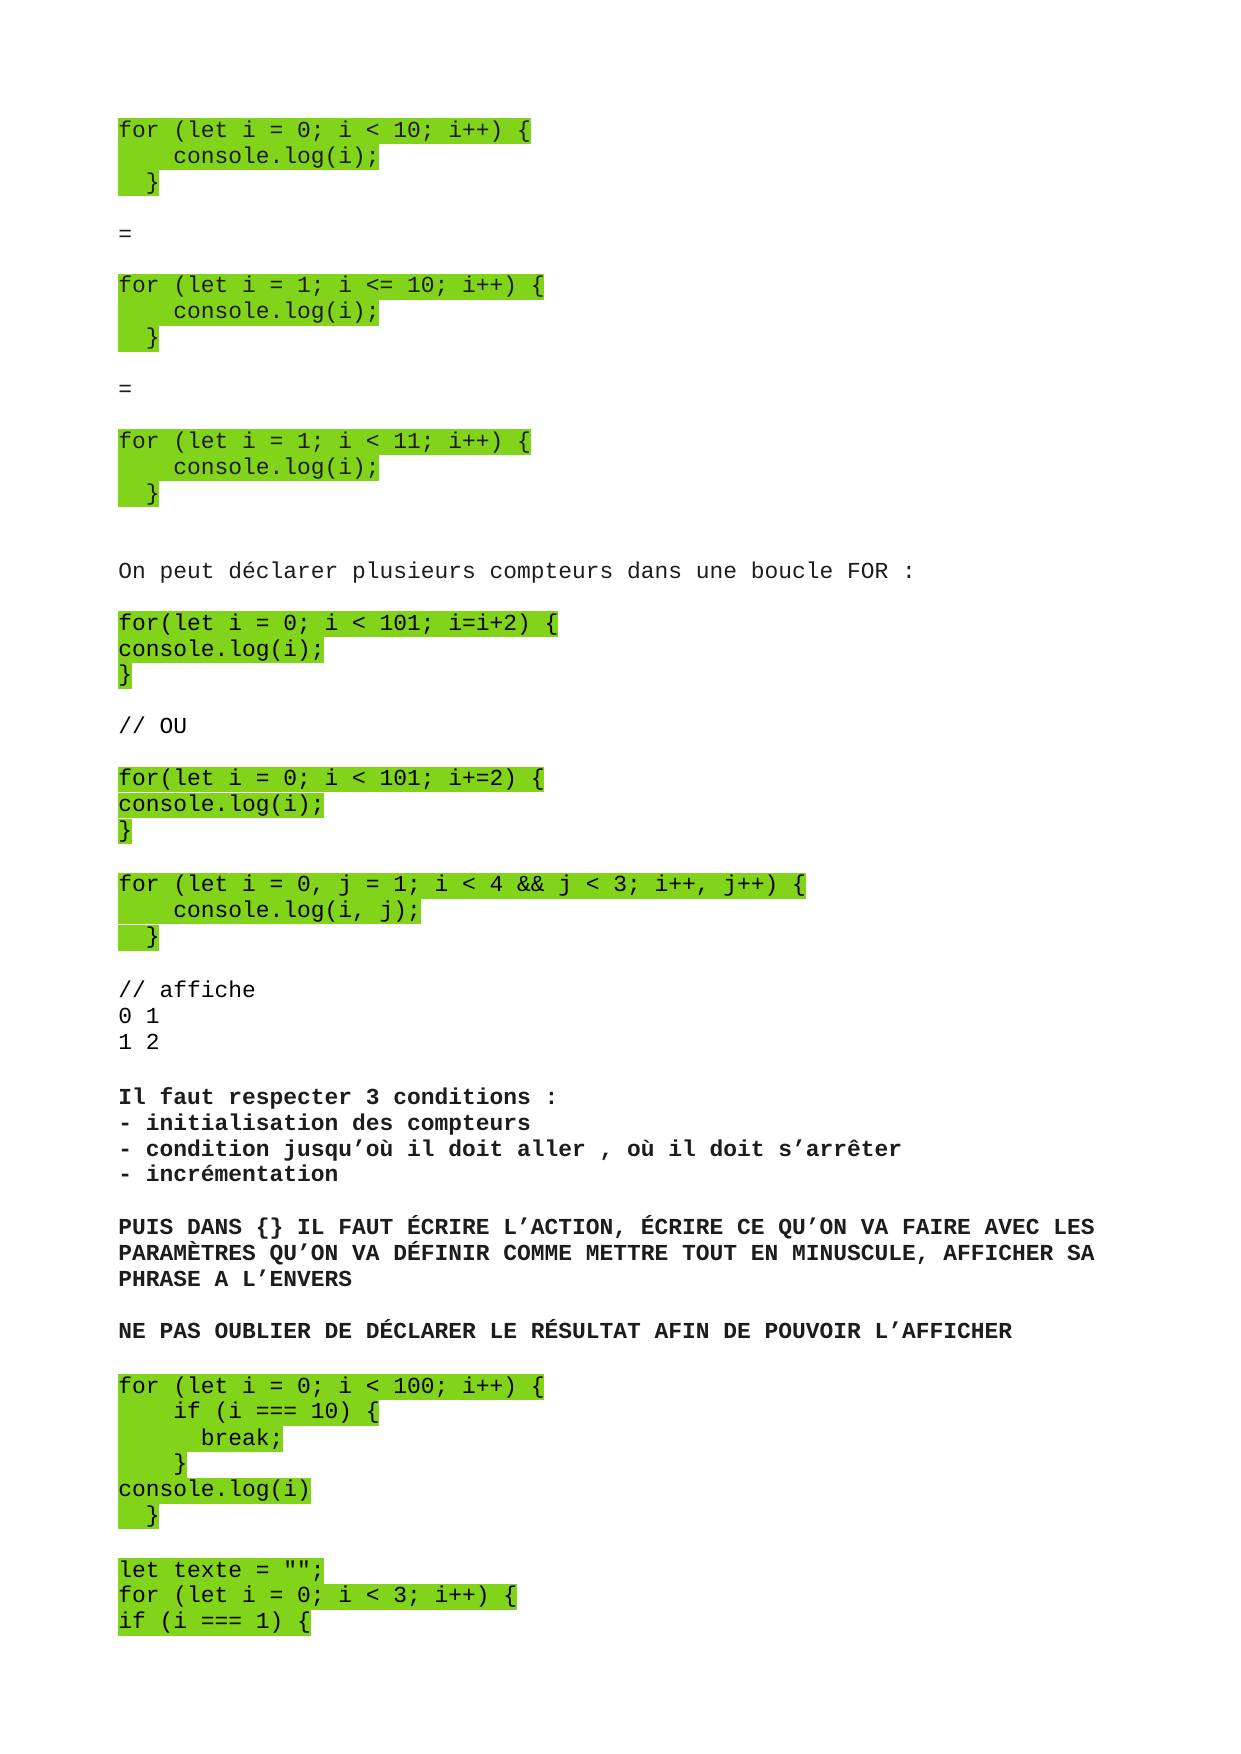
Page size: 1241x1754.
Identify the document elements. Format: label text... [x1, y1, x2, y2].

text = [118, 377, 1122, 403]
text Il faut respecter 3 conditions : [118, 1085, 1122, 1111]
text let texte = ""; for (let i = 0; i < 3; i++) { if (i === 1) { [118, 1558, 1122, 1636]
text for (let i = 0, j = 1; i < 4 && j < 3; i++, j++) { console.log(i, j); } [118, 873, 1122, 951]
text - initialisation des compteurs [118, 1111, 1122, 1137]
text for(let i = 0; i < 101; i=i+2) { console.log(i); } [118, 611, 1122, 689]
text for(let i = 0; i < 101; i+=2) { console.log(i); } [118, 741, 1122, 844]
text for (let i = 1; i <= 10; i++) { console.log(i); } [118, 274, 1122, 352]
text for (let i = 1; i < 11; i++) { console.log(i); } [118, 429, 1122, 507]
text for (let i = 0; i < 100; i++) { if (i === 10) { break; } console.log(i) } [118, 1374, 1122, 1529]
text 0 1 [118, 1005, 1122, 1031]
text 1 2 [118, 1031, 1122, 1057]
text On peut déclarer plusieurs compteurs dans une boucle FOR : [118, 559, 1122, 585]
text - incrémentation [118, 1163, 1122, 1189]
text = [118, 222, 1122, 248]
text NE PAS OUBLIER DE DÉCLARER LE RÉSULTAT AFIN DE POUVOIR L’AFFICHER [118, 1320, 1122, 1346]
text PUIS DANS {} IL FAUT ÉCRIRE L’ACTION, ÉCRIRE CE QU’ON VA FAIRE AVEC LES PARAMÈTRES QU’ON VA DÉFINIR COMME METTRE TOUT EN MINUSCULE, AFFICHER SA PHRASE A L’ENVERS [118, 1215, 1122, 1293]
text - condition jusqu’où il doit aller , où il doit s’arrêter [118, 1137, 1122, 1163]
text // OU [118, 689, 1122, 741]
text // affiche [118, 979, 1122, 1005]
text for (let i = 0; i < 10; i++) { console.log(i); } [118, 118, 1122, 196]
